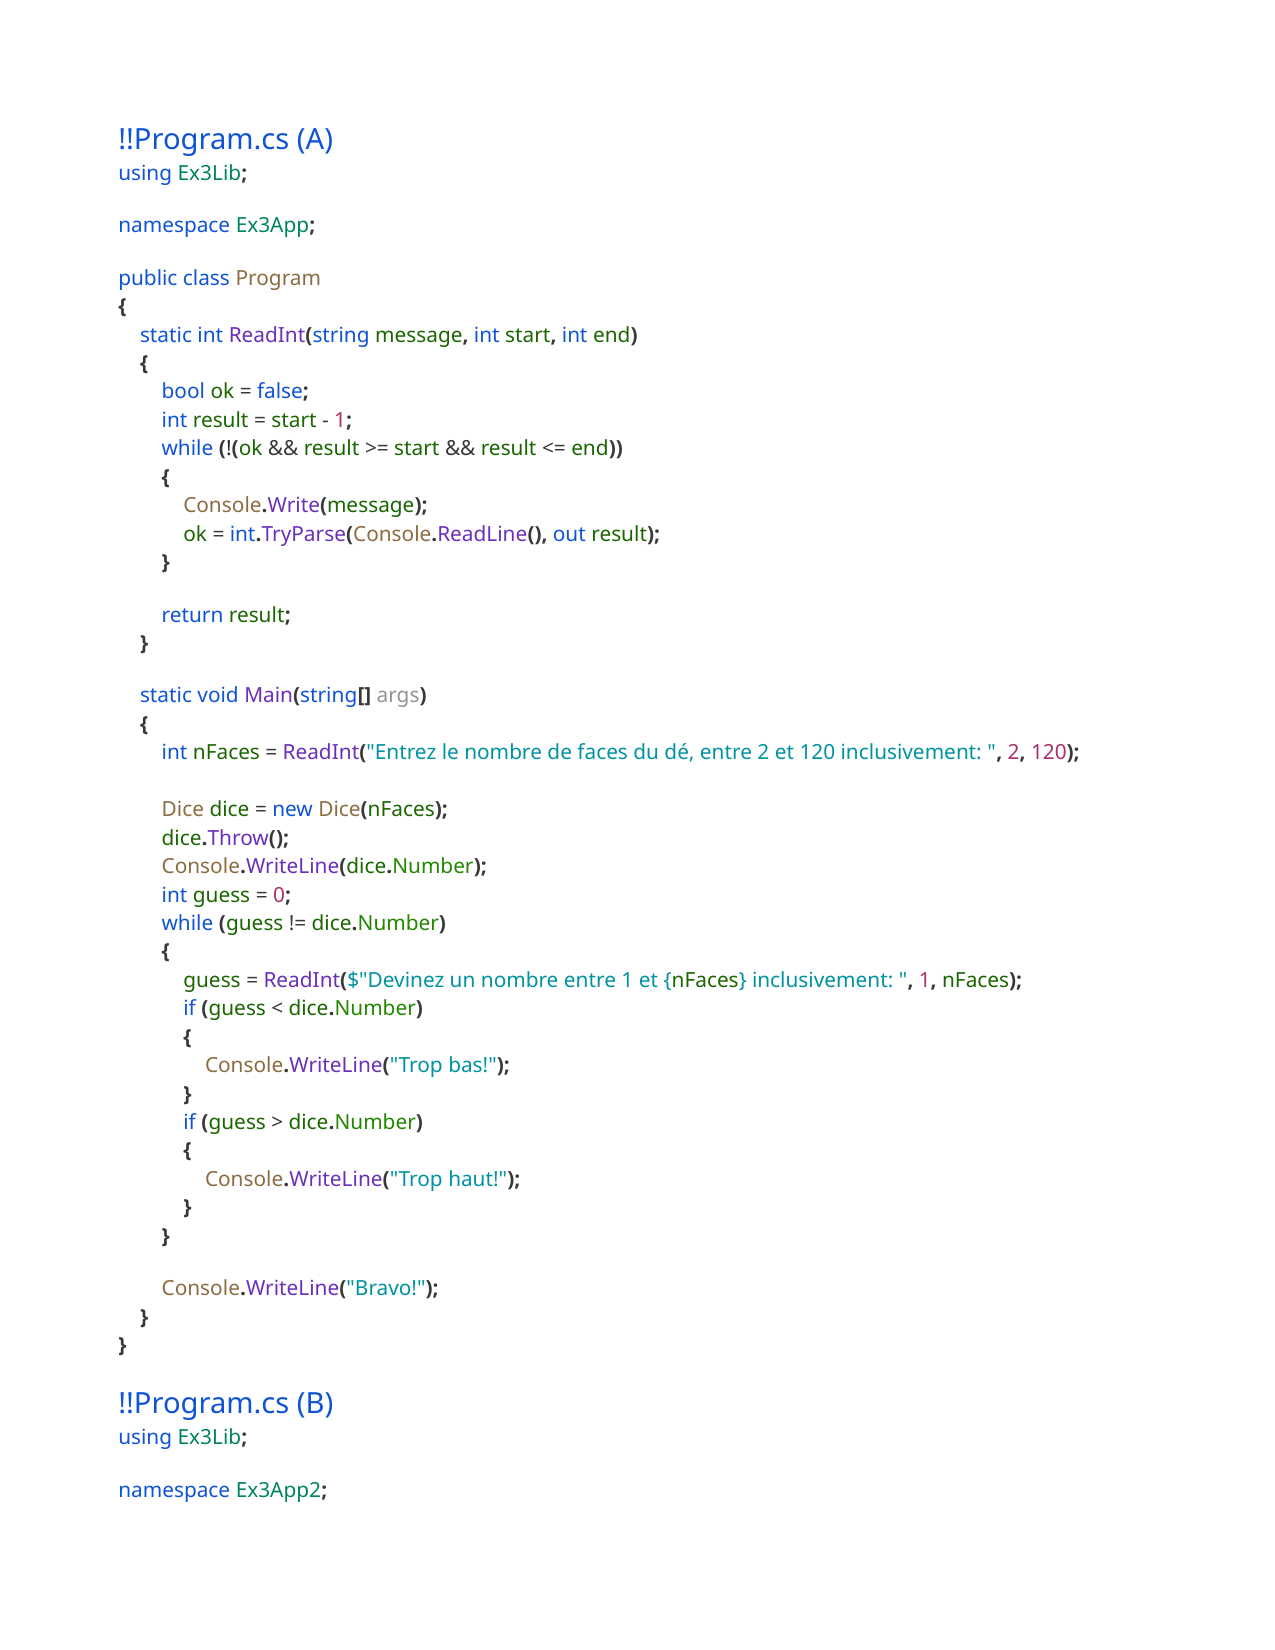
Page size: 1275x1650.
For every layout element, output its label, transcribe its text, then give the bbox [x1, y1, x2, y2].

text using Ex3Lib; namespace Ex3App2; [118, 1422, 1157, 1527]
text !!Program.cs (B) [118, 1383, 1157, 1422]
text using Ex3Lib; namespace Ex3App; public class Program { static int ReadInt(string message, int start, int end) { bool ok = false; int result = start - 1; while (!(ok && result >= start && result <= end)) { Console.Write(message); ok = int.TryParse(Console.ReadLine(), out result); } return result; } static void Main(string[] args) { int nFaces = ReadInt("Entrez le nombre de faces du dé, entre 2 et 120 inclusivement: ", 2, 120); Dice dice = new Dice(nFaces); dice.Throw(); Console.WriteLine(dice.Number); int guess = 0; while (guess != dice.Number) { guess = ReadInt($"Devinez un nombre entre 1 et {nFaces} inclusivement: ", 1, nFaces); if (guess < dice.Number) { Console.WriteLine("Trop bas!"); } if (guess > dice.Number) { Console.WriteLine("Trop haut!"); } } Console.WriteLine("Bravo!"); } } [118, 158, 1157, 1359]
text !!Program.cs (A) [118, 118, 1157, 158]
